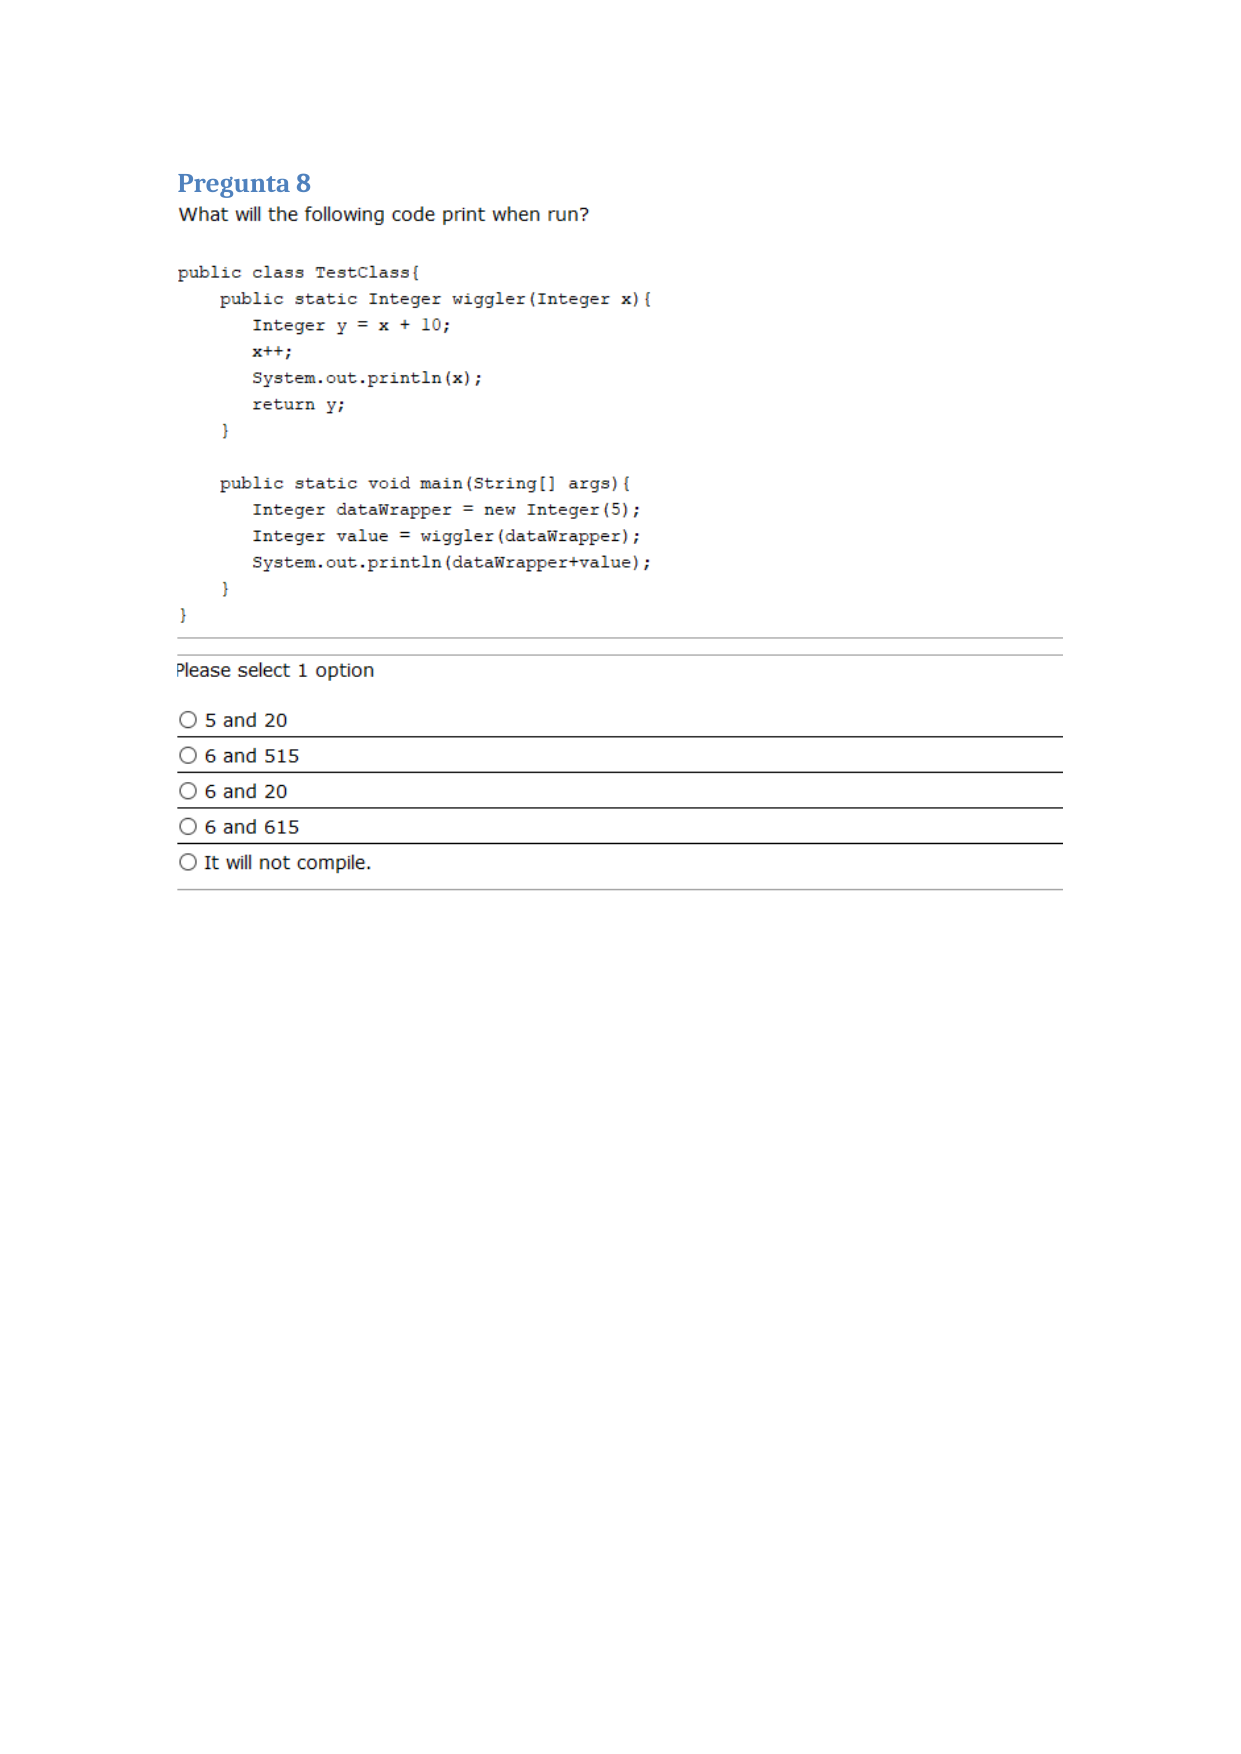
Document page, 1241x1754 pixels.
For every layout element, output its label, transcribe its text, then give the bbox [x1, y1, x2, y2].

subtitle Pregunta 8 [177, 168, 1063, 199]
picture [177, 204, 1063, 897]
